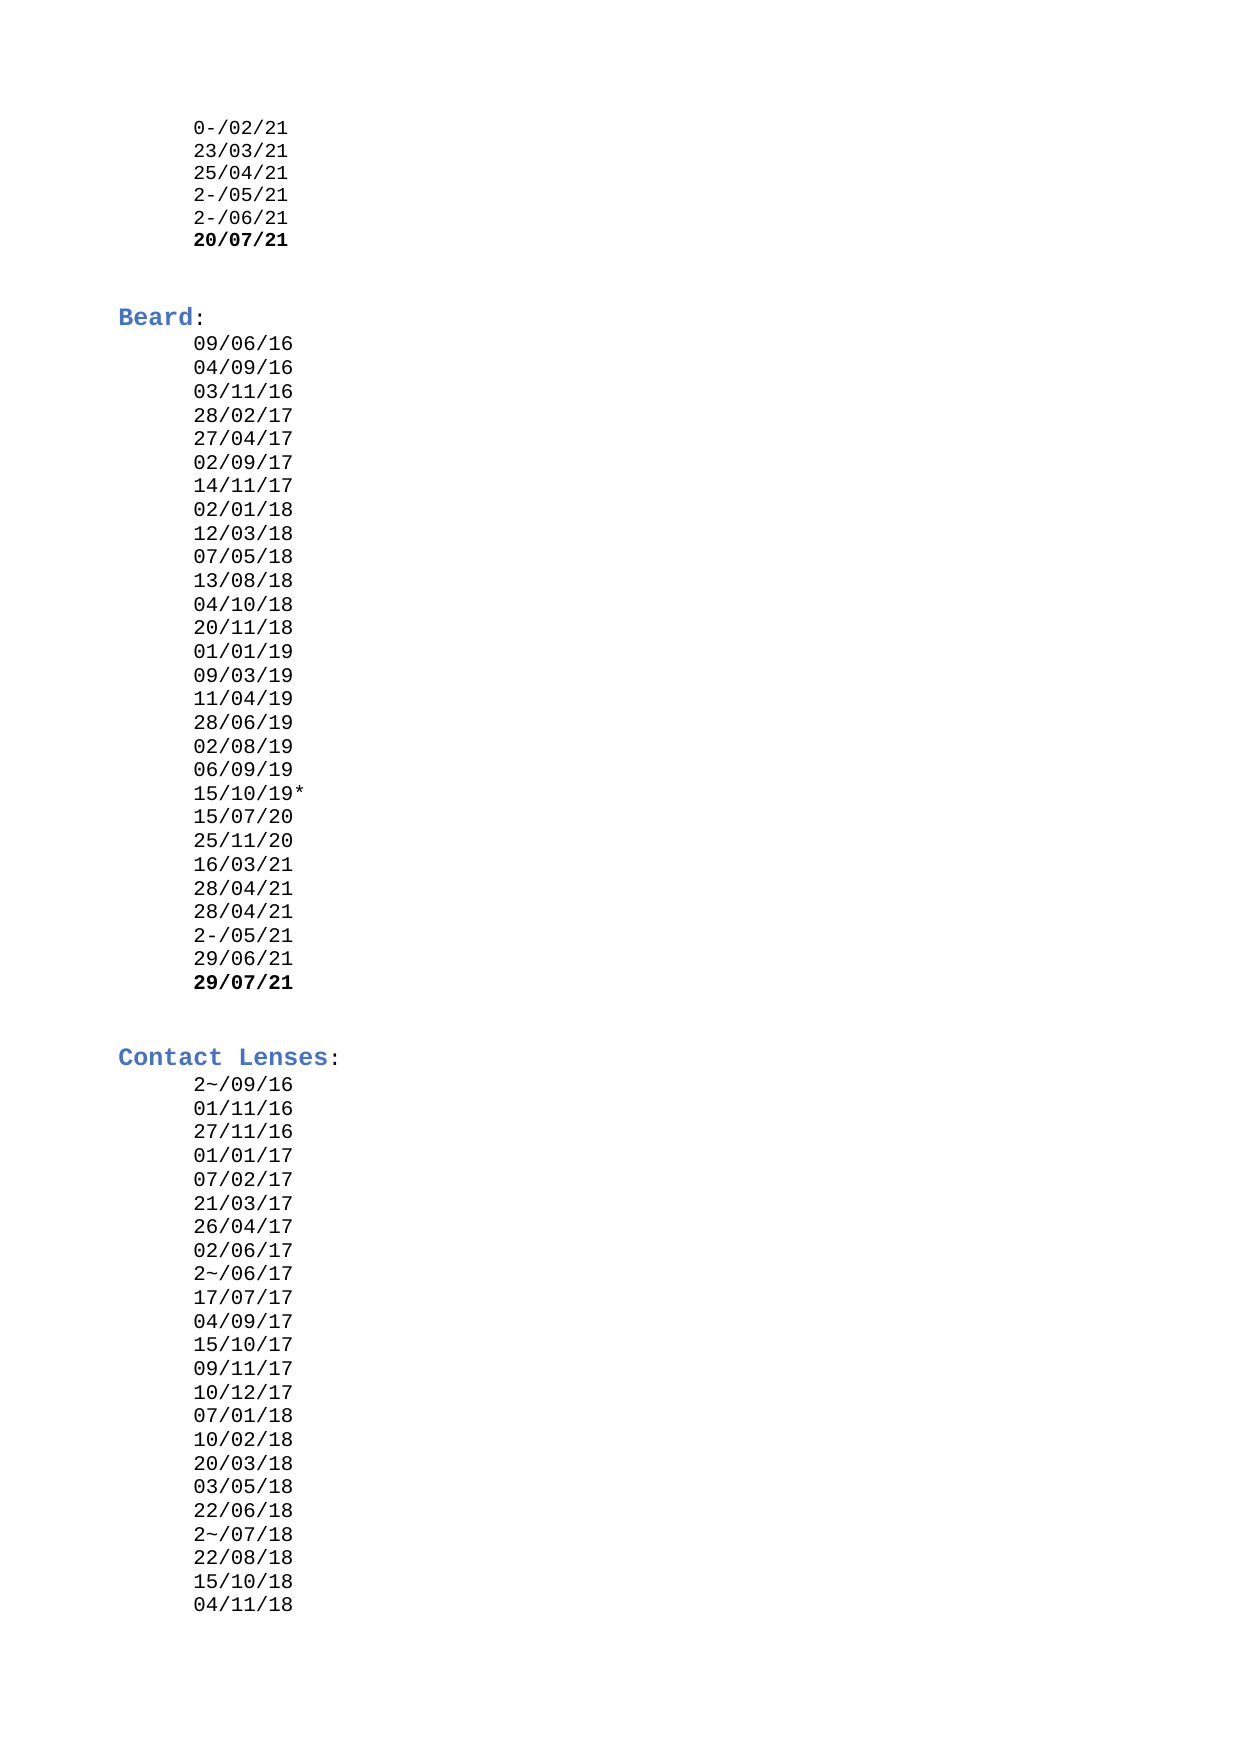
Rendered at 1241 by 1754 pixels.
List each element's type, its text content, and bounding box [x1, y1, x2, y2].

text 15/10/19* [118, 783, 1122, 807]
text 2-/05/21 [118, 925, 1122, 948]
text 22/08/18 [118, 1547, 1122, 1571]
text 20/11/18 [118, 617, 1122, 641]
text 10/02/18 [118, 1429, 1122, 1453]
text 28/04/21 [118, 901, 1122, 925]
text 07/05/18 [118, 546, 1122, 570]
text 01/01/17 [118, 1145, 1122, 1169]
text 0-/02/21 [118, 118, 1122, 141]
text 04/09/17 [118, 1311, 1122, 1334]
text 27/11/16 [118, 1122, 1122, 1145]
text 02/01/18 [118, 499, 1122, 523]
text 14/11/17 [118, 476, 1122, 499]
text Contact Lenses: [118, 1045, 1122, 1073]
text 28/06/19 [118, 712, 1122, 736]
text 01/01/19 [118, 641, 1122, 665]
text 02/09/17 [118, 452, 1122, 476]
text 2~/09/16 [118, 1073, 1122, 1098]
text 02/06/17 [118, 1240, 1122, 1263]
text 21/03/17 [118, 1192, 1122, 1216]
text 22/06/18 [118, 1500, 1122, 1523]
text 29/07/21 [118, 972, 1122, 996]
text 09/11/17 [118, 1358, 1122, 1382]
text 23/03/21 [118, 141, 1122, 163]
text 17/07/17 [118, 1287, 1122, 1311]
text 27/04/17 [118, 428, 1122, 452]
text 28/02/17 [118, 404, 1122, 428]
text 26/04/17 [118, 1216, 1122, 1240]
text 2-/06/21 [118, 208, 1122, 230]
text 29/06/21 [118, 948, 1122, 972]
text 03/05/18 [118, 1476, 1122, 1500]
text 20/03/18 [118, 1453, 1122, 1476]
text 04/10/18 [118, 594, 1122, 617]
text 04/09/16 [118, 357, 1122, 381]
text 2-/05/21 [118, 185, 1122, 208]
text 15/10/17 [118, 1334, 1122, 1358]
text 28/04/21 [118, 877, 1122, 901]
text 09/06/16 [118, 332, 1122, 357]
text 01/11/16 [118, 1098, 1122, 1122]
text 25/04/21 [118, 163, 1122, 185]
text 2~/06/17 [118, 1263, 1122, 1287]
text 2~/07/18 [118, 1523, 1122, 1547]
text 10/12/17 [118, 1382, 1122, 1405]
text 25/11/20 [118, 830, 1122, 854]
text 15/07/20 [118, 807, 1122, 830]
text 15/10/18 [118, 1571, 1122, 1594]
text 03/11/16 [118, 381, 1122, 404]
text 16/03/21 [118, 854, 1122, 877]
text 20/07/21 [118, 230, 1122, 252]
text 04/11/18 [118, 1594, 1122, 1618]
text 06/09/19 [118, 759, 1122, 783]
text 11/04/19 [118, 688, 1122, 712]
text 07/02/17 [118, 1169, 1122, 1192]
text 02/08/19 [118, 736, 1122, 759]
text Beard: [118, 304, 1122, 332]
text 12/03/18 [118, 523, 1122, 546]
text 07/01/18 [118, 1405, 1122, 1429]
text 09/03/19 [118, 665, 1122, 688]
text 13/08/18 [118, 570, 1122, 594]
